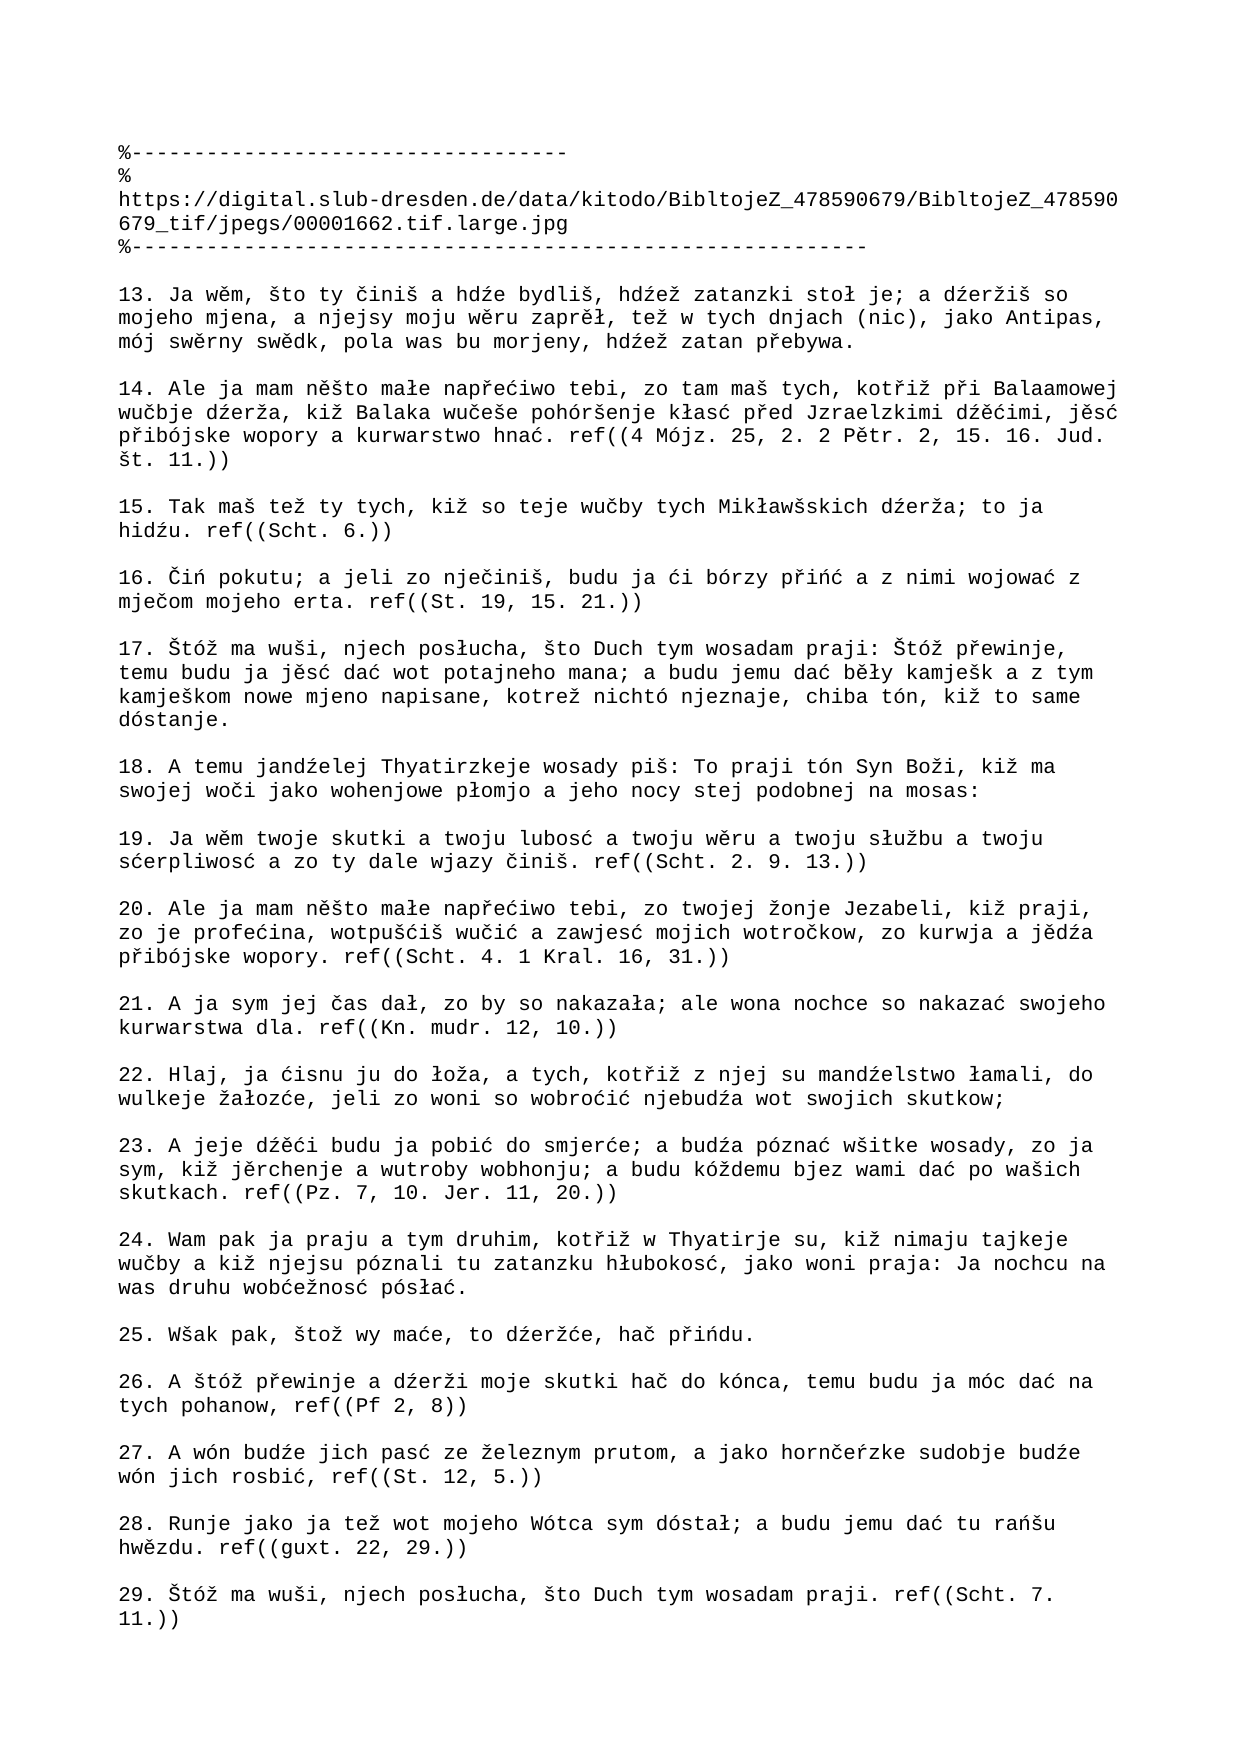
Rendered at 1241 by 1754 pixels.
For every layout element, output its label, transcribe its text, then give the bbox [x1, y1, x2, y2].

text 29. Štóž ma wuši, njech posłucha, što Duch tym wosadam praji. ref((Scht. 7. 11.)) [118, 1584, 1122, 1631]
text 19. Ja wěm twoje skutki a twoju lubosć a twoju wěru a twoju słužbu a twoju sćerpliwosć a zo ty dale wjazy činiš. ref((Scht. 2. 9. 13.)) [118, 827, 1122, 875]
text 18. A temu jandźelej Thyatirzkeje wosady piš: To praji tón Syn Boži, kiž ma swojej woči jako wohenjowe płomjo a jeho nocy stej podobnej na mosas: [118, 757, 1122, 804]
text %----------------------------------- [118, 142, 1122, 165]
text 28. Runje jako ja tež wot mojeho Wótca sym dóstał; a budu jemu dać tu rańšu hwězdu. ref((guxt. 22, 29.)) [118, 1513, 1122, 1561]
text 14. Ale ja mam něšto małe napřećiwo tebi, zo tam maš tych, kotřiž při Balaamowej wučbje dźerža, kiž Balaka wučeše pohóršenje kłasć před Jzraelzkimi dźěćimi, jěsć přibójske wopory a kurwarstwo hnać. ref((4 Mójz. 25, 2. 2 Pětr. 2, 15. 16. Jud. št. 11.)) [118, 378, 1122, 473]
text 27. A wón budźe jich pasć ze železnym prutom, a jako hornčeŕzke sudobje budźe wón jich rosbić, ref((St. 12, 5.)) [118, 1442, 1122, 1489]
text 13. Ja wěm, što ty činiš a hdźe bydliš, hdźež zatanzki stoł je; a dźeržiš so mojeho mjena, a njejsy moju wěru zaprěł, tež w tych dnjach (nic), jako Antipas, mój swěrny swědk, pola was bu morjeny, hdźež zatan přebywa. [118, 284, 1122, 354]
text 22. Hlaj, ja ćisnu ju do łoža, a tych, kotřiž z njej su mandźelstwo łamali, do wulkeje žałozće, jeli zo woni so wobroćić njebudźa wot swojich skutkow; [118, 1064, 1122, 1111]
text 15. Tak maš tež ty tych, kiž so teje wučby tych Mikławšskich dźerža; to ja hidźu. ref((Scht. 6.)) [118, 496, 1122, 544]
text 24. Wam pak ja praju a tym druhim, kotřiž w Thyatirje su, kiž nimaju tajkeje wučby a kiž njejsu póznali tu zatanzku hłubokosć, jako woni praja: Ja nochcu na was druhu wobćežnosć pósłać. [118, 1229, 1122, 1300]
text % https://digital.slub-dresden.de/data/kitodo/BibltojeZ_478590679/BibltojeZ_478590679_tif/jpegs/00001662.tif.large.jpg [118, 165, 1122, 236]
text 17. Štóž ma wuši, njech posłucha, što Duch tym wosadam praji: Štóž přewinje, temu budu ja jěsć dać wot potajneho mana; a budu jemu dać běły kamješk a z tym kamješkom nowe mjeno napisane, kotrež nichtó njeznaje, chiba tón, kiž to same dóstanje. [118, 638, 1122, 733]
text 23. A jeje dźěći budu ja pobić do smjerće; a budźa póznać wšitke wosady, zo ja sym, kiž jěrchenje a wutroby wobhonju; a budu kóždemu bjez wami dać po wašich skutkach. ref((Pz. 7, 10. Jer. 11, 20.)) [118, 1135, 1122, 1206]
text 20. Ale ja mam něšto małe napřećiwo tebi, zo twojej žonje Jezabeli, kiž praji, zo je profećina, wotpušćiš wučić a zawjesć mojich wotročkow, zo kurwja a jědźa přibójske wopory. ref((Scht. 4. 1 Kral. 16, 31.)) [118, 898, 1122, 969]
text %----------------------------------------------------------- [118, 236, 1122, 260]
text 16. Čiń pokutu; a jeli zo nječiniš, budu ja ći bórzy přińć a z nimi wojować z mječom mojeho erta. ref((St. 19, 15. 21.)) [118, 567, 1122, 615]
text 21. A ja sym jej čas dał, zo by so nakazała; ale wona nochce so nakazać swojeho kurwarstwa dla. ref((Kn. mudr. 12, 10.)) [118, 993, 1122, 1040]
text 25. Wšak pak, štož wy maće, to dźeržće, hač přińdu. [118, 1324, 1122, 1348]
text 26. A štóž přewinje a dźerži moje skutki hač do kónca, temu budu ja móc dać na tych pohanow, ref((Pf 2, 8)) [118, 1371, 1122, 1419]
